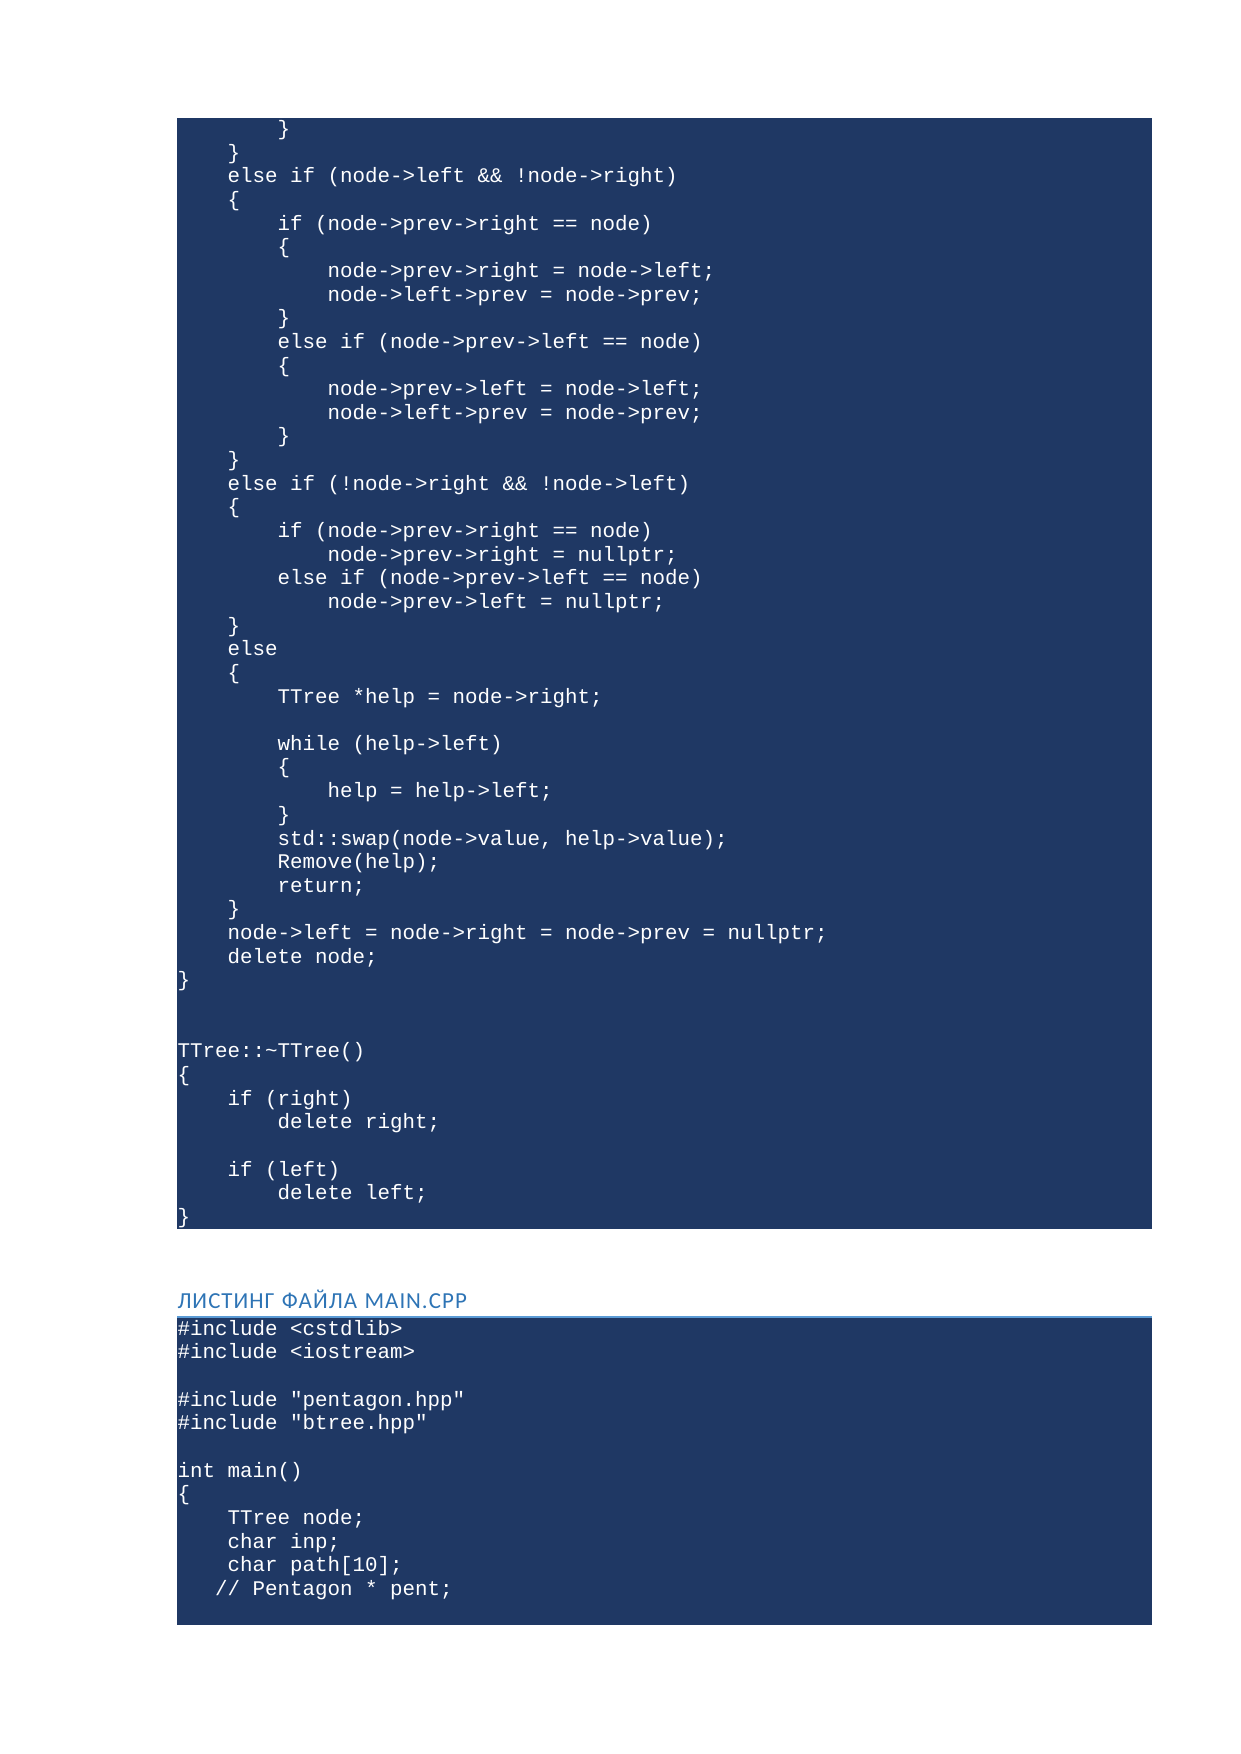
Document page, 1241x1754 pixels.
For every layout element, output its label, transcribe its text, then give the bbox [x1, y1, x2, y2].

text return; [177, 875, 1152, 898]
text delete node; [177, 946, 1152, 969]
text #include "btree.hpp" [177, 1412, 1152, 1436]
text node->prev->right = node->left; [177, 260, 1152, 284]
text } [177, 118, 1152, 142]
text { [177, 757, 1152, 780]
subtitle Листинг файла main.cpp [177, 1286, 1152, 1316]
text } [177, 426, 1152, 449]
text } [177, 804, 1152, 827]
text node->left->prev = node->prev; [177, 284, 1152, 307]
text } [177, 449, 1152, 473]
text node->left = node->right = node->prev = nullptr; [177, 922, 1152, 946]
text { [177, 354, 1152, 378]
text help = help->left; [177, 780, 1152, 804]
text else if (node->left && !node->right) [177, 165, 1152, 189]
text node->prev->right = nullptr; [177, 544, 1152, 567]
text #include "pentagon.hpp" [177, 1389, 1152, 1412]
text else [177, 638, 1152, 662]
text #include <iostream> [177, 1341, 1152, 1365]
text } [177, 1206, 1152, 1229]
text int main() [177, 1460, 1152, 1483]
text Remove(help); [177, 851, 1152, 875]
text { [177, 496, 1152, 520]
text } [177, 307, 1152, 331]
text std::swap(node->value, help->value); [177, 827, 1152, 851]
text else if (!node->right && !node->left) [177, 473, 1152, 496]
text if (node->prev->right == node) [177, 520, 1152, 544]
text } [177, 142, 1152, 165]
text { [177, 1483, 1152, 1507]
text { [177, 662, 1152, 686]
text } [177, 969, 1152, 993]
text while (help->left) [177, 733, 1152, 757]
text char path[10]; [177, 1554, 1152, 1578]
text char inp; [177, 1531, 1152, 1554]
text { [177, 236, 1152, 260]
text node->prev->left = nullptr; [177, 591, 1152, 615]
text node->left->prev = node->prev; [177, 402, 1152, 426]
text node->prev->left = node->left; [177, 378, 1152, 402]
text { [177, 1064, 1152, 1088]
text #include <cstdlib> [177, 1318, 1152, 1341]
text { [177, 189, 1152, 213]
text TTree *help = node->right; [177, 686, 1152, 709]
text delete right; [177, 1111, 1152, 1135]
text delete left; [177, 1182, 1152, 1206]
text else if (node->prev->left == node) [177, 331, 1152, 354]
text // Pentagon * pent; [177, 1578, 1152, 1602]
text else if (node->prev->left == node) [177, 567, 1152, 591]
text TTree::~TTree() [177, 1040, 1152, 1064]
text } [177, 615, 1152, 638]
text if (right) [177, 1088, 1152, 1111]
text } [177, 898, 1152, 922]
text TTree node; [177, 1507, 1152, 1531]
text if (left) [177, 1158, 1152, 1182]
text if (node->prev->right == node) [177, 213, 1152, 236]
